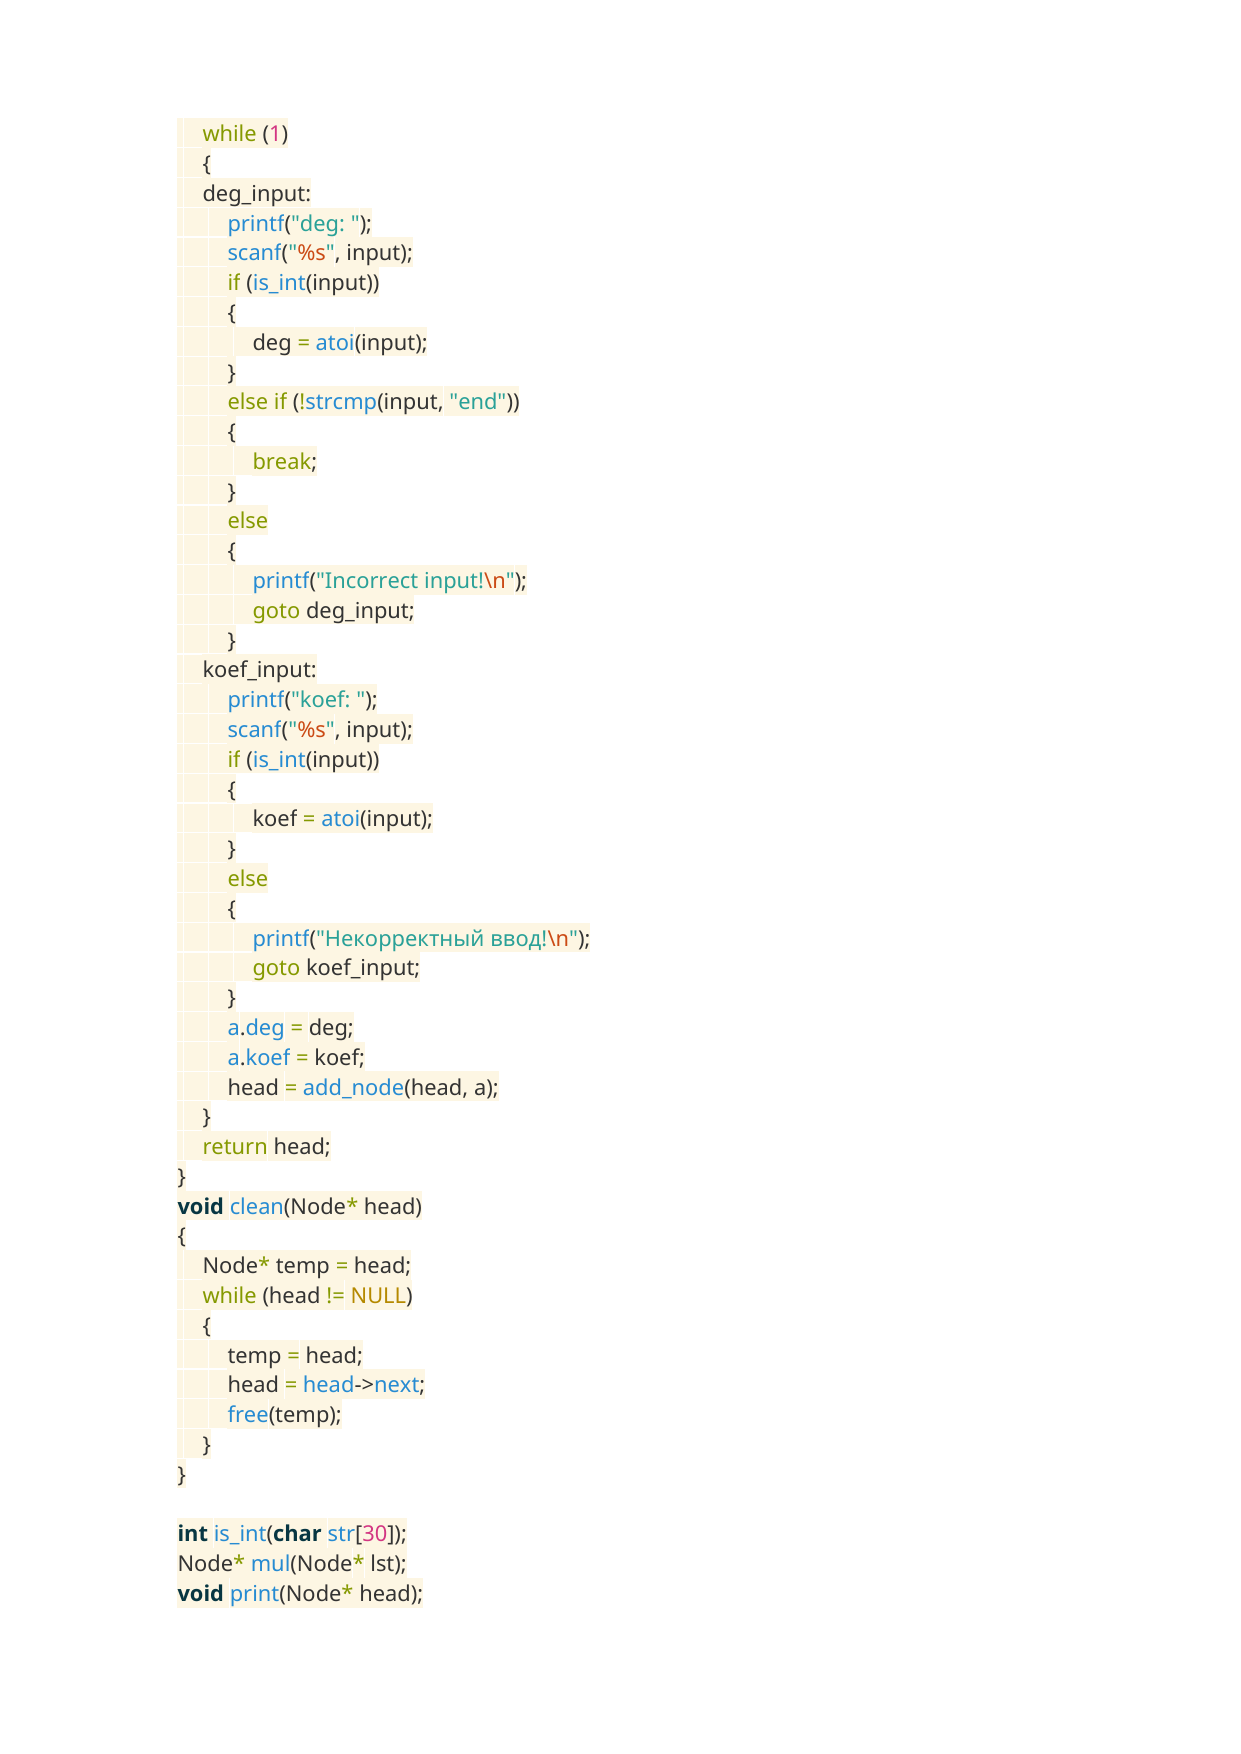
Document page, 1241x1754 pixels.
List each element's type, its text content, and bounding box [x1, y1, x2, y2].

text { [177, 535, 1152, 565]
text a.koef = koef; [177, 1042, 1152, 1071]
text { [177, 1220, 1152, 1250]
text else [177, 863, 1152, 893]
text { [177, 773, 1152, 803]
text temp = head; [177, 1339, 1152, 1369]
text } [177, 356, 1152, 386]
text goto deg_input; [177, 595, 1152, 624]
text free(temp); [177, 1399, 1152, 1429]
text a.deg = deg; [177, 1012, 1152, 1042]
text break; [177, 446, 1152, 476]
text Node* mul(Node* lst); [177, 1548, 1152, 1578]
text koef_input: [177, 654, 1152, 684]
text printf("Incorrect input!\n"); [177, 565, 1152, 595]
text { [177, 148, 1152, 178]
text printf("Некорректный ввод!\n"); [177, 922, 1152, 952]
text while (1) [177, 118, 1152, 148]
text if (is_int(input)) [177, 267, 1152, 297]
text } [177, 833, 1152, 863]
text } [177, 1429, 1152, 1459]
text { [177, 893, 1152, 922]
text if (is_int(input)) [177, 744, 1152, 773]
text } [177, 982, 1152, 1012]
text goto koef_input; [177, 952, 1152, 982]
text { [177, 297, 1152, 327]
text } [177, 624, 1152, 654]
text scanf("%s", input); [177, 237, 1152, 267]
text head = add_node(head, a); [177, 1071, 1152, 1101]
text printf("koef: "); [177, 684, 1152, 714]
text int is_int(char str[30]); [177, 1518, 1152, 1548]
text deg = atoi(input); [177, 327, 1152, 356]
text Node* temp = head; [177, 1250, 1152, 1280]
text while (head != NULL) [177, 1280, 1152, 1310]
text deg_input: [177, 178, 1152, 207]
text void print(Node* head); [177, 1578, 1152, 1608]
text else if (!strcmp(input, "end")) [177, 386, 1152, 416]
text scanf("%s", input); [177, 714, 1152, 744]
text printf("deg: "); [177, 207, 1152, 237]
text } [177, 1161, 1152, 1191]
text void clean(Node* head) [177, 1191, 1152, 1220]
text } [177, 1101, 1152, 1131]
text else [177, 505, 1152, 535]
text { [177, 1310, 1152, 1339]
text head = head->next; [177, 1369, 1152, 1399]
text } [177, 1459, 1152, 1488]
text } [177, 476, 1152, 505]
text return head; [177, 1131, 1152, 1161]
text koef = atoi(input); [177, 803, 1152, 833]
text { [177, 416, 1152, 446]
